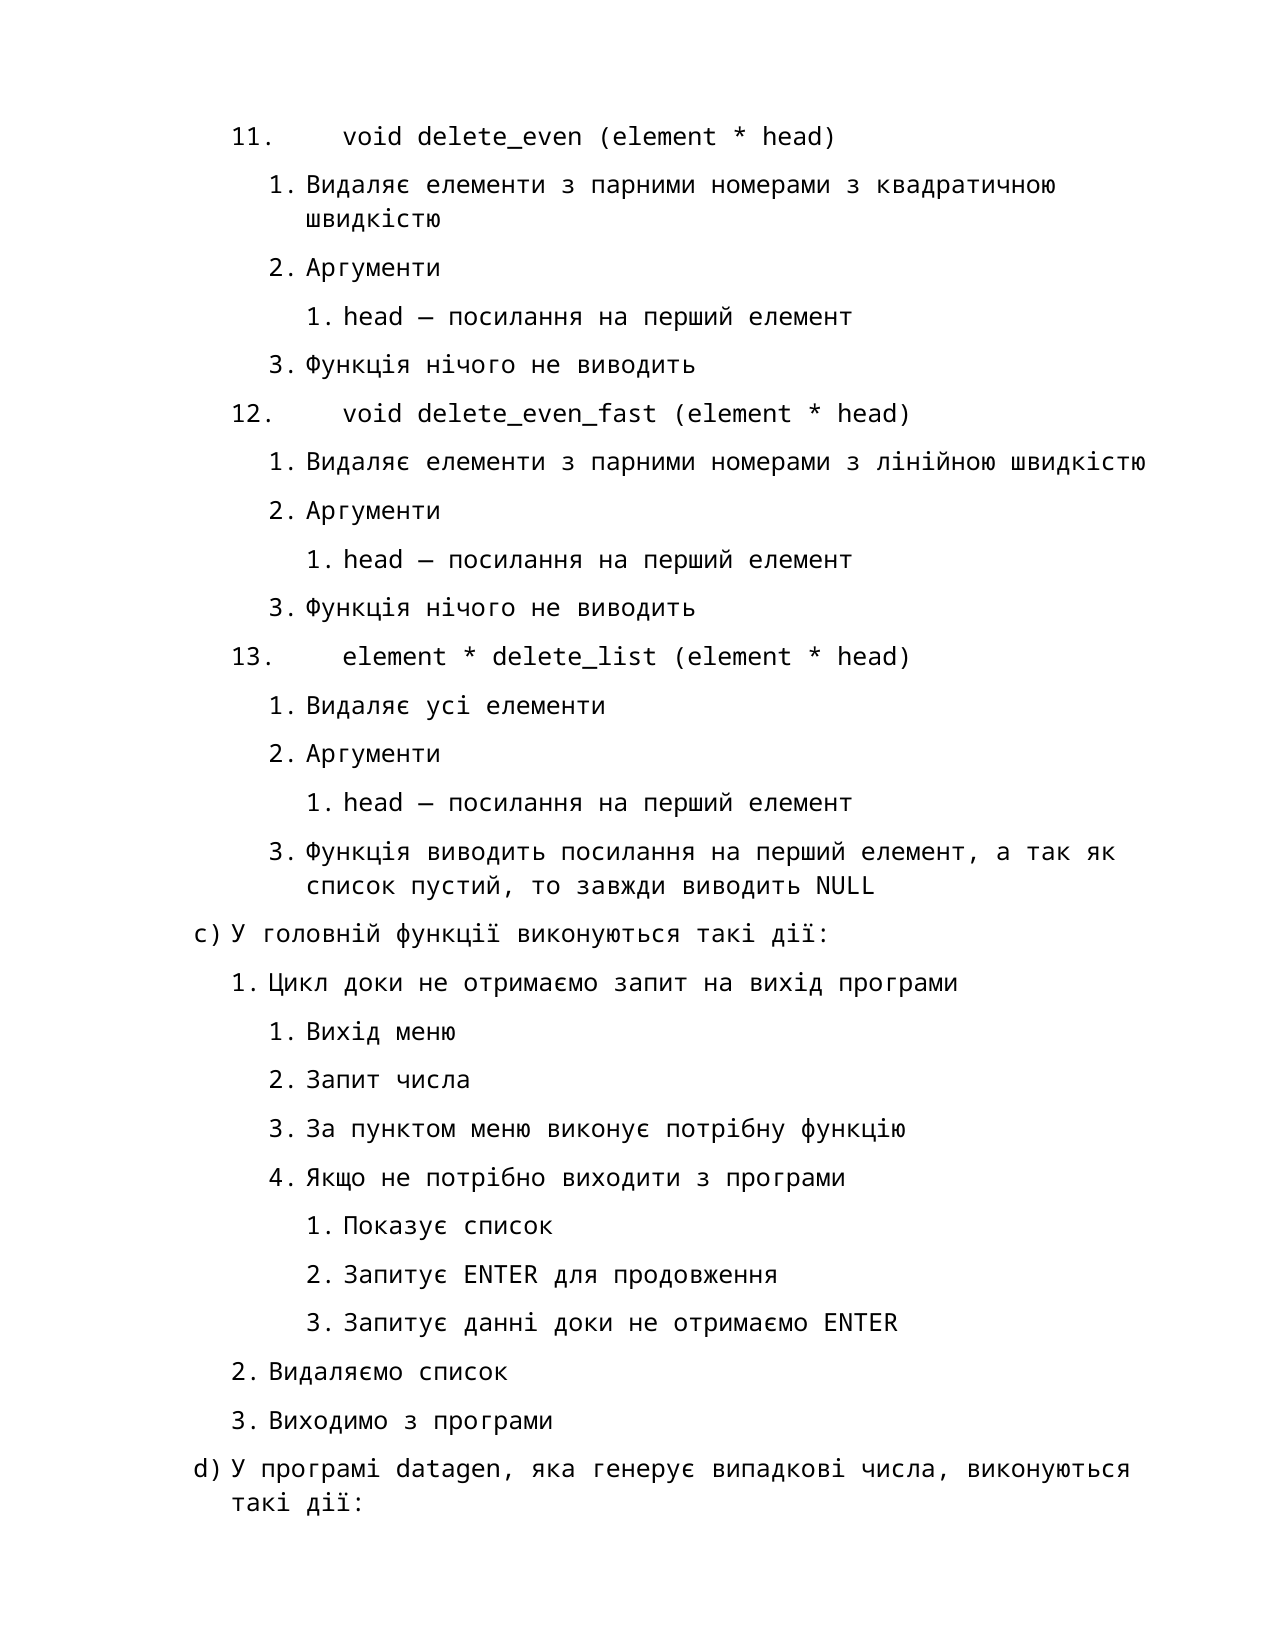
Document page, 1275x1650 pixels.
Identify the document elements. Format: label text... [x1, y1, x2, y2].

list Показує список [306, 1208, 1157, 1242]
list Аргументи [268, 249, 1157, 283]
list Якщо не потрібно виходити з програми [268, 1159, 1157, 1193]
list Аргументи [268, 736, 1157, 770]
list Цикл доки не отримаємо запит на вихід програми [231, 964, 1157, 999]
list Видаляє елементи з парними номерами з лінійною швидкістю [268, 444, 1157, 478]
list У головній функції виконуються такі дії: [193, 916, 1157, 950]
list У програмі datagen, яка генерує випадкові числа, виконуються такі дії: [193, 1451, 1157, 1519]
list head — посилання на перший елемент [306, 784, 1157, 819]
list head — посилання на перший елемент [306, 541, 1157, 575]
list Виходимо з програми [231, 1402, 1157, 1436]
list Запит числа [268, 1062, 1157, 1096]
list Запитує данні доки не отримаємо ENTER [306, 1305, 1157, 1339]
list Видаляє усі елементи [268, 687, 1157, 721]
list Функція нічого не виводить [268, 347, 1157, 381]
list Функція виводить посилання на перший елемент, а так як список пустий, то завжди виводить NULL [268, 833, 1157, 901]
list void delete_even_fast (element * head) [231, 395, 1157, 429]
list Видаляє елементи з парними номерами з квадратичною швидкістю [268, 167, 1157, 235]
list void delete_even (element * head) [231, 118, 1157, 152]
list За пунктом меню виконує потрібну функцію [268, 1111, 1157, 1144]
list head — посилання на перший елемент [306, 298, 1157, 332]
list Видаляємо список [231, 1354, 1157, 1388]
list Функція нічого не виводить [268, 590, 1157, 624]
list Аргументи [268, 493, 1157, 527]
list Вихід меню [268, 1013, 1157, 1047]
list Запитує ENTER для продовження [306, 1256, 1157, 1291]
list element * delete_list (element * head) [231, 639, 1157, 673]
